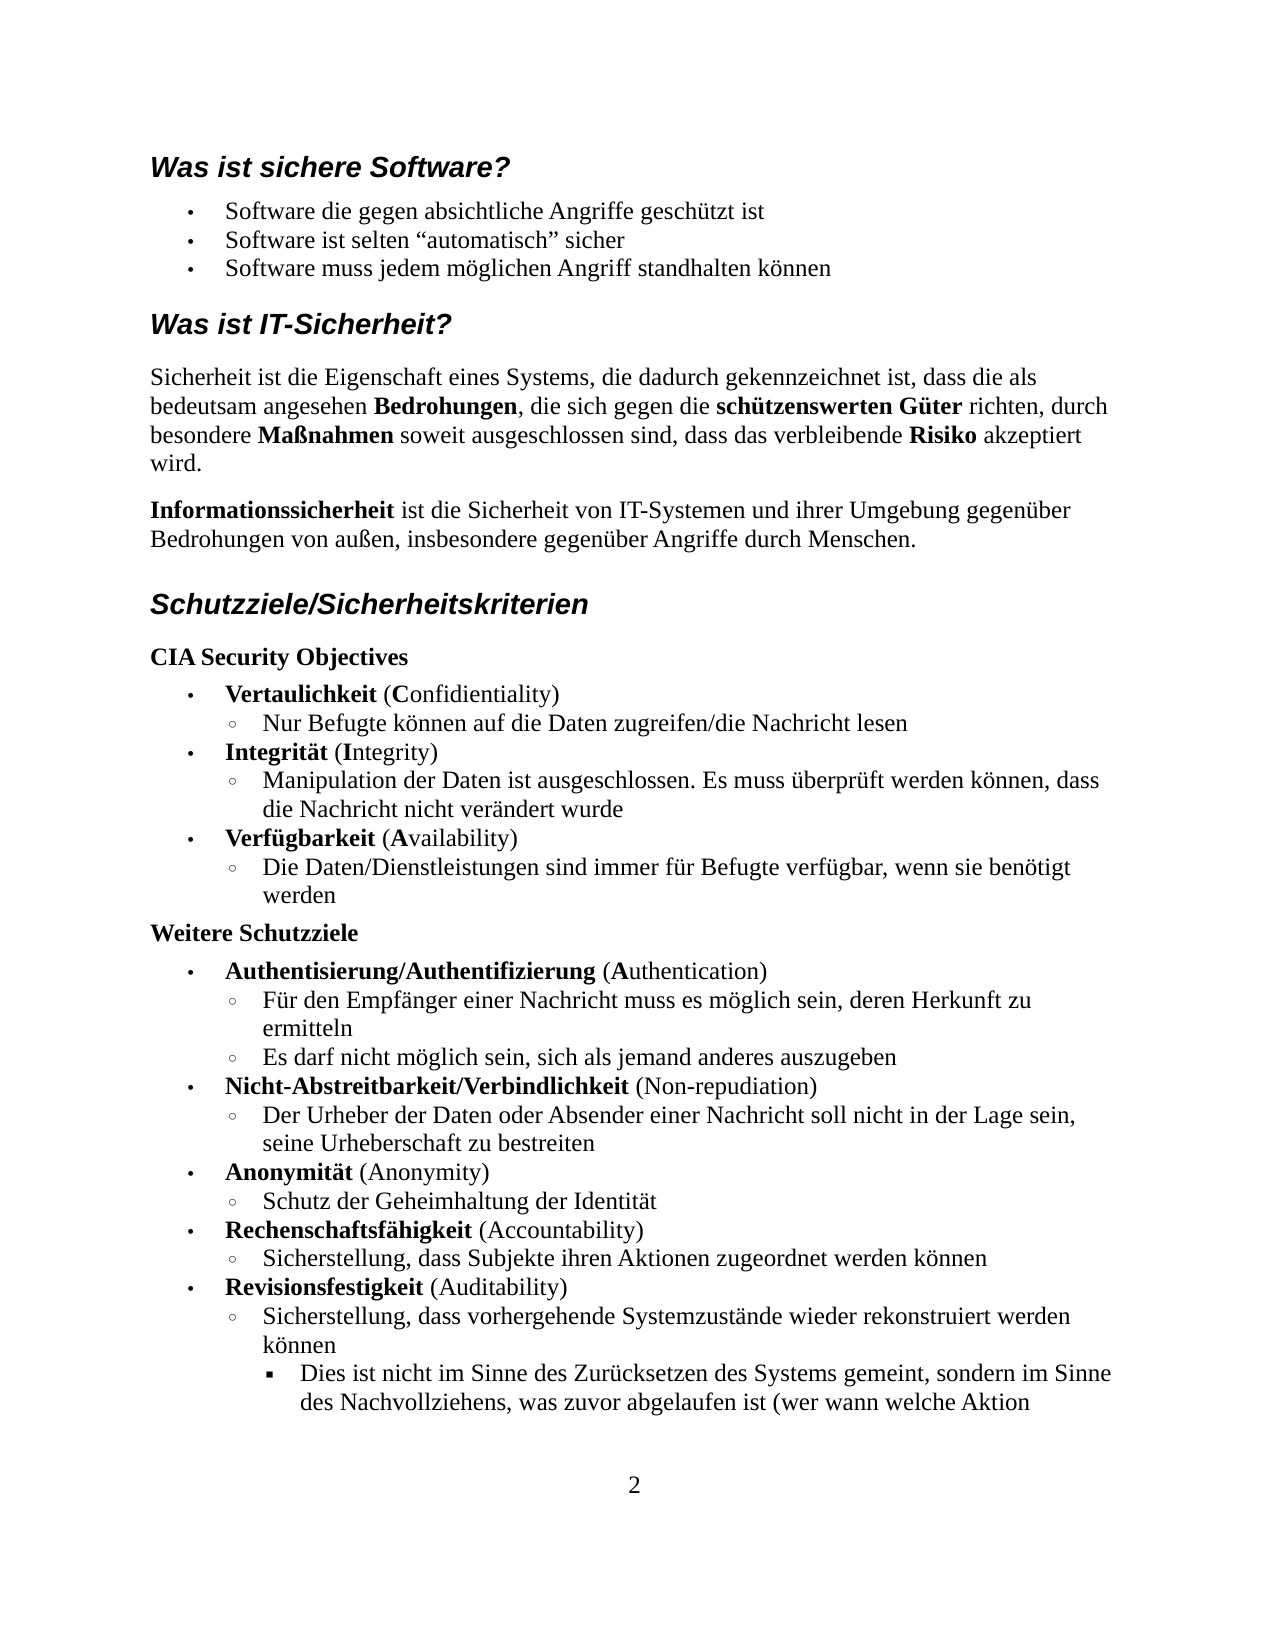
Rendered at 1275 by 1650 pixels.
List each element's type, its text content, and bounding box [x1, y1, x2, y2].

list Es darf nicht möglich sein, sich als jemand anderes auszugeben [225, 1042, 1125, 1071]
list Vertaulichkeit (Confidientiality) [187, 679, 1125, 708]
list Integrität (Integrity) [187, 737, 1125, 766]
text Informationssicherheit ist die Sicherheit von IT-Systemen und ihrer Umgebung gegenüber Bedrohungen von außen, insbesondere gegenüber Angriffe durch Menschen. [150, 495, 1125, 553]
list Nur Befugte können auf die Daten zugreifen/die Nachricht lesen [225, 708, 1125, 737]
text Weitere Schutzziele [150, 918, 1125, 947]
list Die Daten/Dienstleistungen sind immer für Befugte verfügbar, wenn sie benötigt werden [225, 852, 1125, 909]
list Nicht-Abstreitbarkeit/Verbindlichkeit (Non-repudiation) [187, 1071, 1125, 1100]
list Software die gegen absichtliche Angriffe geschützt ist [187, 196, 1125, 225]
subtitle Was ist sichere Software? [150, 150, 1125, 183]
subtitle Was ist IT-Sicherheit? [150, 307, 1125, 341]
list Der Urheber der Daten oder Absender einer Nachricht soll nicht in der Lage sein, seine Urheberschaft zu bestreiten [225, 1100, 1125, 1157]
text Sicherheit ist die Eigenschaft eines Systems, die dadurch gekennzeichnet ist, dass die als bedeutsam angesehen Bedrohungen, die sich gegen die schützenswerten Güter richten, durch besondere Maßnahmen soweit ausgeschlossen sind, dass das verbleibende Risiko akzeptiert wird. [150, 362, 1125, 477]
list Manipulation der Daten ist ausgeschlossen. Es muss überprüft werden können, dass die Nachricht nicht verändert wurde [225, 766, 1125, 823]
list Sicherstellung, dass Subjekte ihren Aktionen zugeordnet werden können [225, 1243, 1125, 1272]
list Schutz der Geheimhaltung der Identität [225, 1186, 1125, 1215]
list Authentisierung/Authentifizierung (Authentication) [187, 956, 1125, 985]
list Anonymität (Anonymity) [187, 1157, 1125, 1186]
list Für den Empfänger einer Nachricht muss es möglich sein, deren Herkunft zu ermitteln [225, 985, 1125, 1042]
subtitle Schutzziele/Sicherheitskriterien [150, 587, 1125, 620]
list Software muss jedem möglichen Angriff standhalten können [187, 253, 1125, 282]
list Rechenschaftsfähigkeit (Accountability) [187, 1215, 1125, 1243]
text CIA Security Objectives [150, 642, 1125, 670]
list Software ist selten “automatisch” sicher [187, 225, 1125, 253]
list Verfügbarkeit (Availability) [187, 823, 1125, 852]
list Sicherstellung, dass vorhergehende Systemzustände wieder rekonstruiert werden können [225, 1301, 1125, 1358]
list Revisionsfestigkeit (Auditability) [187, 1272, 1125, 1301]
list Dies ist nicht im Sinne des Zurücksetzen des Systems gemeint, sondern im Sinne des Nachvollziehens, was zuvor abgelaufen ist (wer wann welche Aktion [262, 1358, 1125, 1416]
